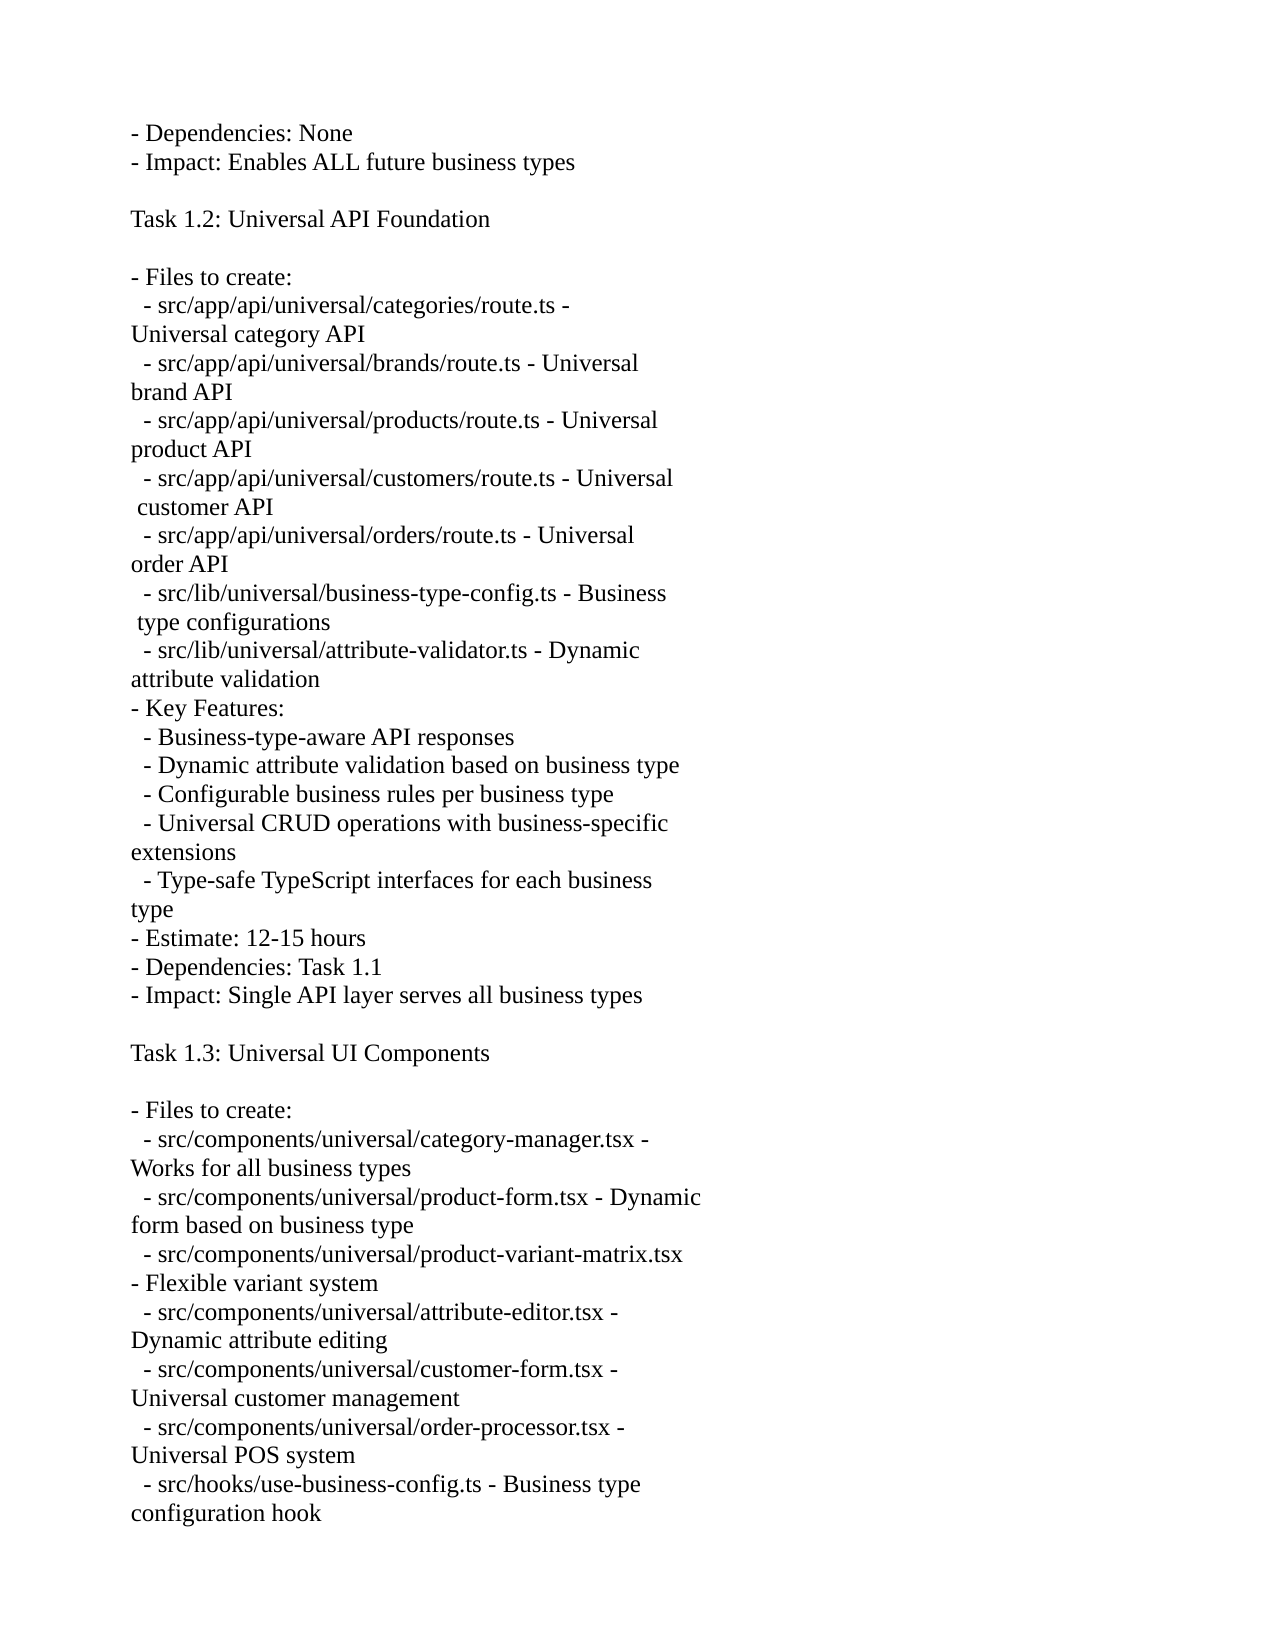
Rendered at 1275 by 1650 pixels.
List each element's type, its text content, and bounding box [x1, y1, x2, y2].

text Task 1.2: Universal API Foundation [118, 204, 1157, 233]
text - Key Features: [118, 693, 1157, 722]
text - Dependencies: Task 1.1 [118, 952, 1157, 981]
text product API [118, 434, 1157, 463]
text - src/components/universal/product-variant-matrix.tsx [118, 1239, 1157, 1268]
text type [118, 894, 1157, 923]
text Universal customer management [118, 1383, 1157, 1412]
text order API [118, 549, 1157, 578]
text - src/app/api/universal/customers/route.ts - Universal [118, 463, 1157, 492]
text - src/app/api/universal/orders/route.ts - Universal [118, 521, 1157, 549]
text Works for all business types [118, 1153, 1157, 1182]
text Task 1.3: Universal UI Components [118, 1038, 1157, 1067]
text Universal category API [118, 319, 1157, 348]
text - src/app/api/universal/categories/route.ts - [118, 291, 1157, 319]
text - src/components/universal/category-manager.tsx - [118, 1124, 1157, 1153]
text - src/hooks/use-business-config.ts - Business type [118, 1469, 1157, 1498]
text configuration hook [118, 1498, 1157, 1527]
text - Impact: Enables ALL future business types [118, 147, 1157, 176]
text Universal POS system [118, 1441, 1157, 1469]
text form based on business type [118, 1211, 1157, 1239]
text - src/app/api/universal/products/route.ts - Universal [118, 406, 1157, 434]
text - Impact: Single API layer serves all business types [118, 981, 1157, 1009]
text - Business-type-aware API responses [118, 722, 1157, 751]
text - src/components/universal/order-processor.tsx - [118, 1412, 1157, 1441]
text - src/components/universal/product-form.tsx - Dynamic [118, 1182, 1157, 1211]
text - src/app/api/universal/brands/route.ts - Universal [118, 348, 1157, 377]
text - Dependencies: None [118, 118, 1157, 147]
text - Files to create: [118, 1096, 1157, 1124]
text Dynamic attribute editing [118, 1326, 1157, 1354]
text - Estimate: 12-15 hours [118, 923, 1157, 952]
text - Configurable business rules per business type [118, 779, 1157, 808]
text - src/lib/universal/business-type-config.ts - Business [118, 578, 1157, 607]
text extensions [118, 837, 1157, 866]
text - Dynamic attribute validation based on business type [118, 751, 1157, 779]
text attribute validation [118, 664, 1157, 693]
text customer API [118, 492, 1157, 521]
text - Type-safe TypeScript interfaces for each business [118, 866, 1157, 894]
text - Flexible variant system [118, 1268, 1157, 1297]
text type configurations [118, 607, 1157, 636]
text - src/lib/universal/attribute-validator.ts - Dynamic [118, 636, 1157, 664]
text - src/components/universal/attribute-editor.tsx - [118, 1297, 1157, 1326]
text - Files to create: [118, 262, 1157, 291]
text - src/components/universal/customer-form.tsx - [118, 1354, 1157, 1383]
text - Universal CRUD operations with business-specific [118, 808, 1157, 837]
text brand API [118, 377, 1157, 406]
